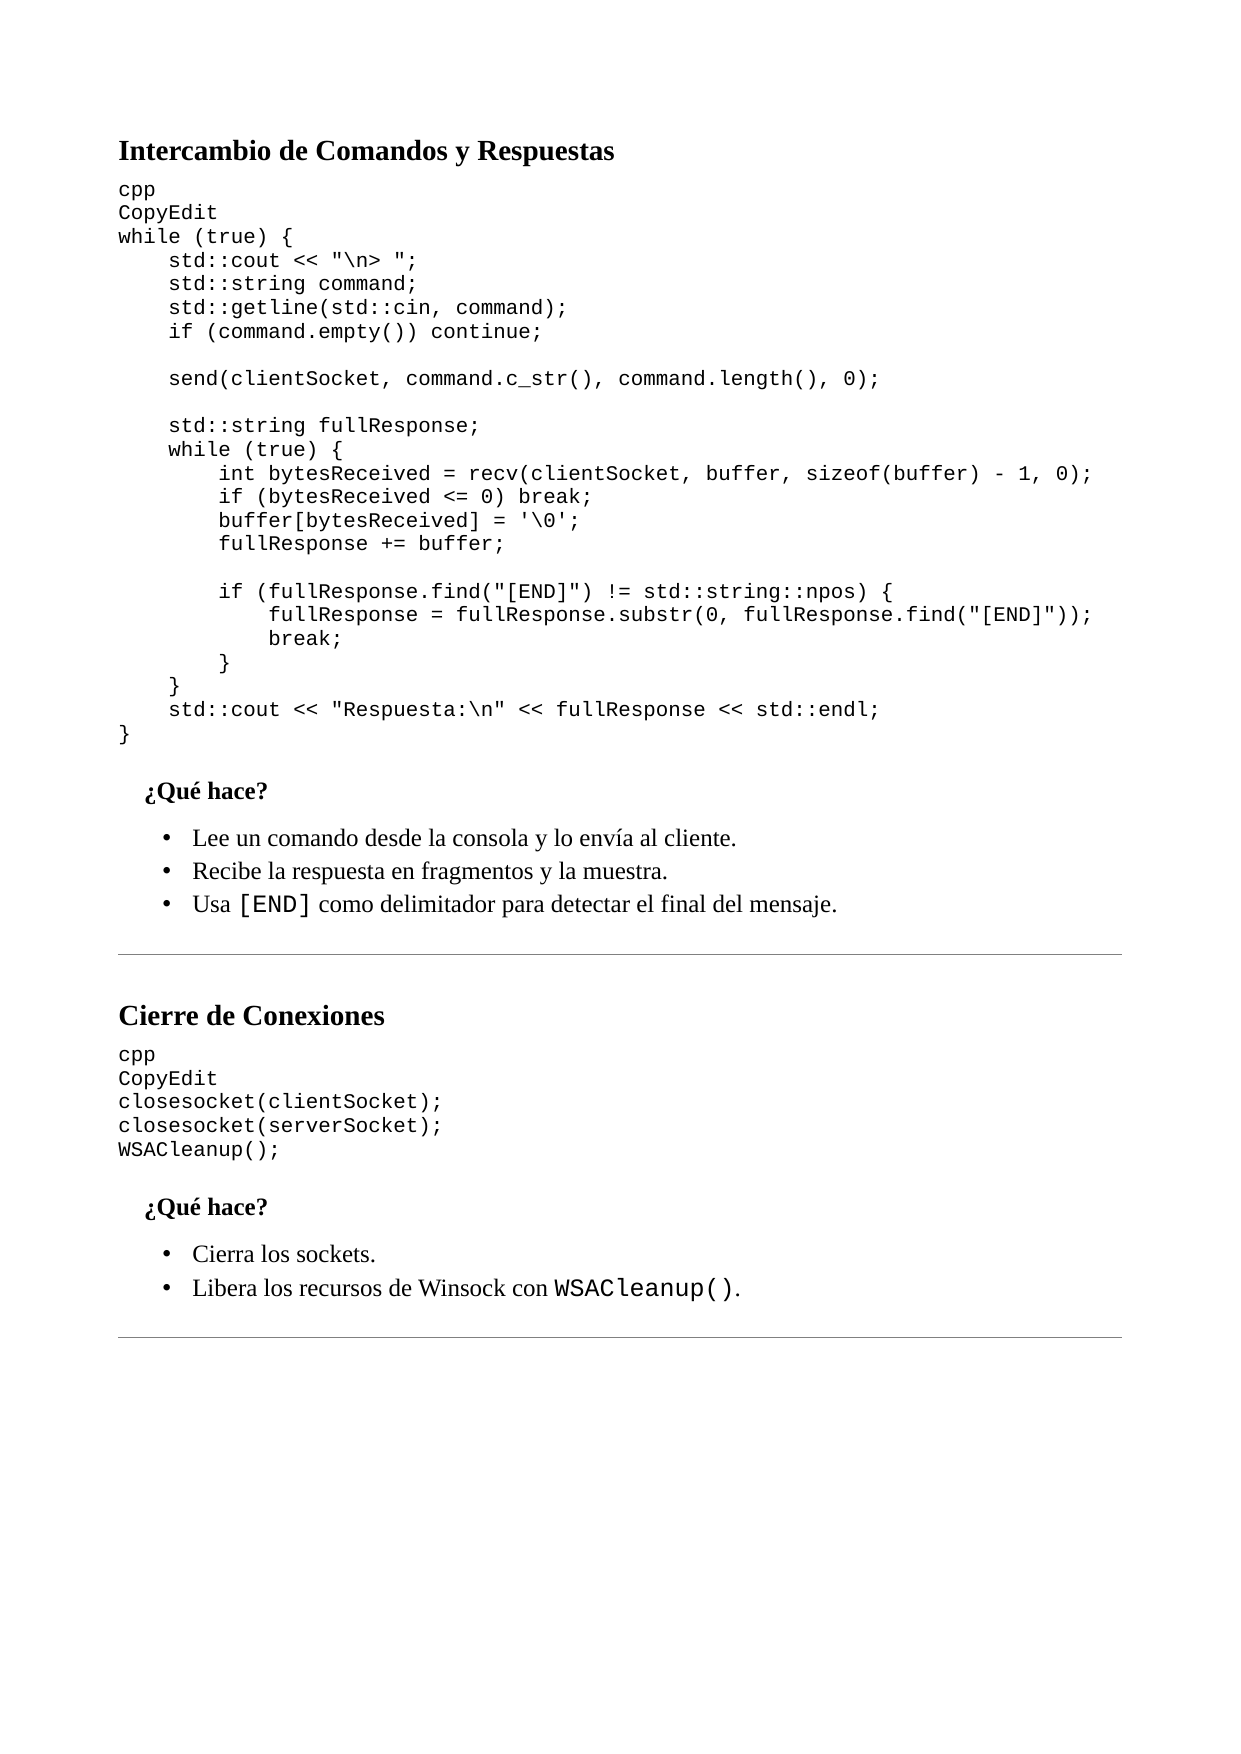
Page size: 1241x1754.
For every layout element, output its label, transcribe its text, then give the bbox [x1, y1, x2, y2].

list Cierra los sockets. [162, 1239, 1122, 1268]
text fullResponse += buffer; [118, 533, 1122, 557]
text while (true) { [118, 226, 1122, 250]
text std::cout << "Respuesta:\n" << fullResponse << std::endl; [118, 699, 1122, 723]
text WSACleanup(); [118, 1139, 1122, 1162]
list Libera los recursos de Winsock con WSACleanup(). [162, 1273, 1122, 1303]
subtitle Intercambio de Comandos y Respuestas [118, 133, 1122, 166]
text } [118, 723, 1122, 746]
text cpp [118, 179, 1122, 202]
text std::cout << "\n> "; [118, 250, 1122, 273]
text } [118, 652, 1122, 675]
text if (bytesReceived <= 0) break; [118, 486, 1122, 510]
text if (fullResponse.find("[END]") != std::string::npos) { [118, 581, 1122, 604]
text } [118, 675, 1122, 699]
subtitle Cierre de Conexiones [118, 998, 1122, 1032]
text CopyEdit [118, 1068, 1122, 1092]
list Lee un comando desde la consola y lo envía al cliente. [162, 823, 1122, 852]
list Usa [END] como delimitador para detectar el final del mensaje. [162, 889, 1122, 920]
text cpp [118, 1044, 1122, 1068]
text while (true) { [118, 439, 1122, 462]
text CopyEdit [118, 202, 1122, 226]
text 🔹 ¿Qué hace? [118, 776, 1122, 804]
text buffer[bytesReceived] = '\0'; [118, 510, 1122, 533]
text send(clientSocket, command.c_str(), command.length(), 0); [118, 368, 1122, 392]
text 🔹 ¿Qué hace? [118, 1192, 1122, 1221]
text fullResponse = fullResponse.substr(0, fullResponse.find("[END]")); [118, 604, 1122, 628]
text std::getline(std::cin, command); [118, 297, 1122, 321]
text closesocket(serverSocket); [118, 1115, 1122, 1139]
list Recibe la respuesta en fragmentos y la muestra. [162, 856, 1122, 885]
text std::string command; [118, 273, 1122, 297]
text closesocket(clientSocket); [118, 1092, 1122, 1115]
text break; [118, 628, 1122, 652]
text if (command.empty()) continue; [118, 321, 1122, 344]
text int bytesReceived = recv(clientSocket, buffer, sizeof(buffer) - 1, 0); [118, 462, 1122, 486]
text std::string fullResponse; [118, 415, 1122, 439]
